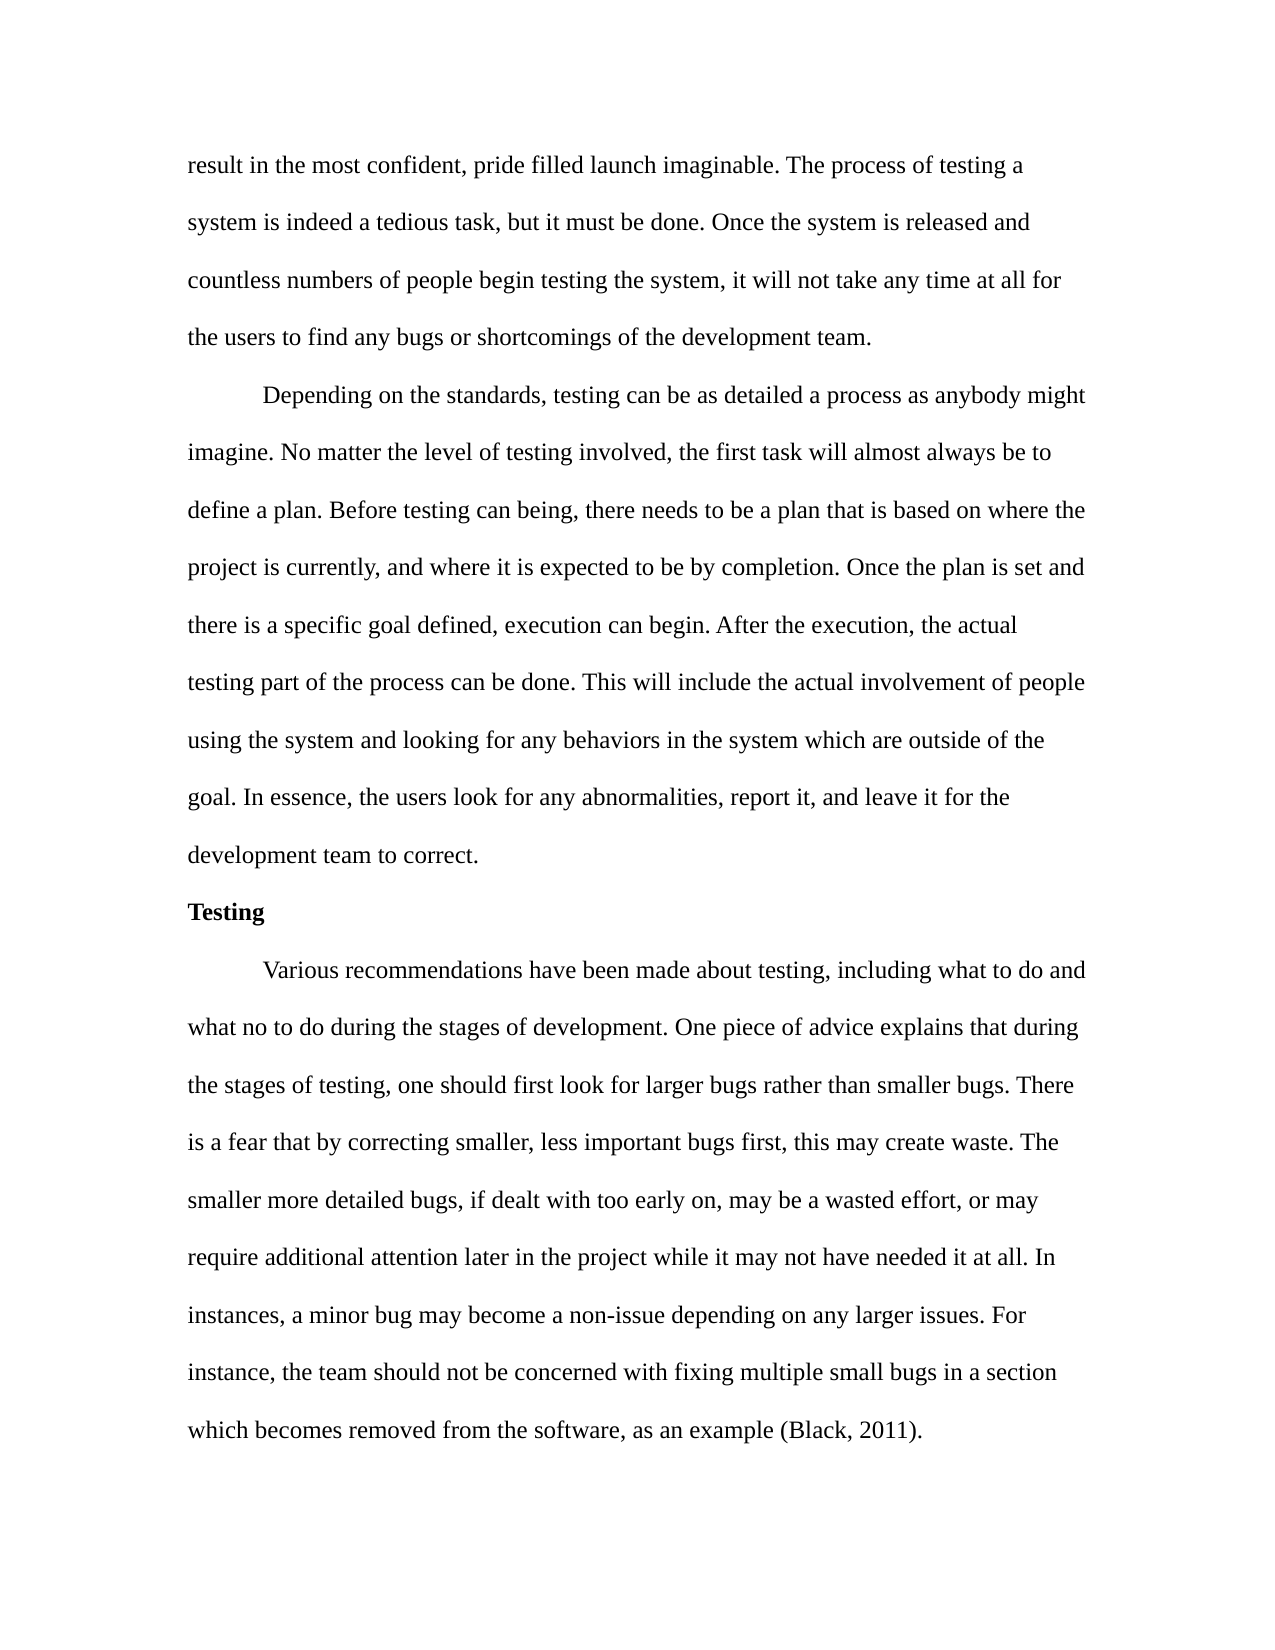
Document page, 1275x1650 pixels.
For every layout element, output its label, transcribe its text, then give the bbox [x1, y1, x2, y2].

text Various recommendations have been made about testing, including what to do and what no to do during the stages of development. One piece of advice explains that during the stages of testing, one should first look for larger bugs rather than smaller bugs. There is a fear that by correcting smaller, less important bugs first, this may create waste. The smaller more detailed bugs, if dealt with too early on, may be a wasted effort, or may require additional attention later in the project while it may not have needed it at all. In instances, a minor bug may become a non-issue depending on any larger issues. For instance, the team should not be concerned with fixing multiple small bugs in a section which becomes removed from the software, as an example (Black, 2011). [187, 955, 1087, 1444]
text result in the most confident, pride filled launch imaginable. The process of testing a system is indeed a tedious task, but it must be done. Once the system is released and countless numbers of people begin testing the system, it will not take any time at all for the users to find any bugs or shortcomings of the development team. [187, 150, 1087, 351]
text Testing [187, 897, 1087, 926]
text Depending on the standards, testing can be as detailed a process as anybody might imagine. No matter the level of testing involved, the first task will almost always be to define a plan. Before testing can being, there needs to be a plan that is based on where the project is currently, and where it is expected to be by completion. Once the plan is set and there is a specific goal defined, execution can begin. After the execution, the actual testing part of the process can be done. This will include the actual involvement of people using the system and looking for any behaviors in the system which are outside of the goal. In essence, the users look for any abnormalities, report it, and leave it for the development team to correct. [187, 380, 1087, 869]
